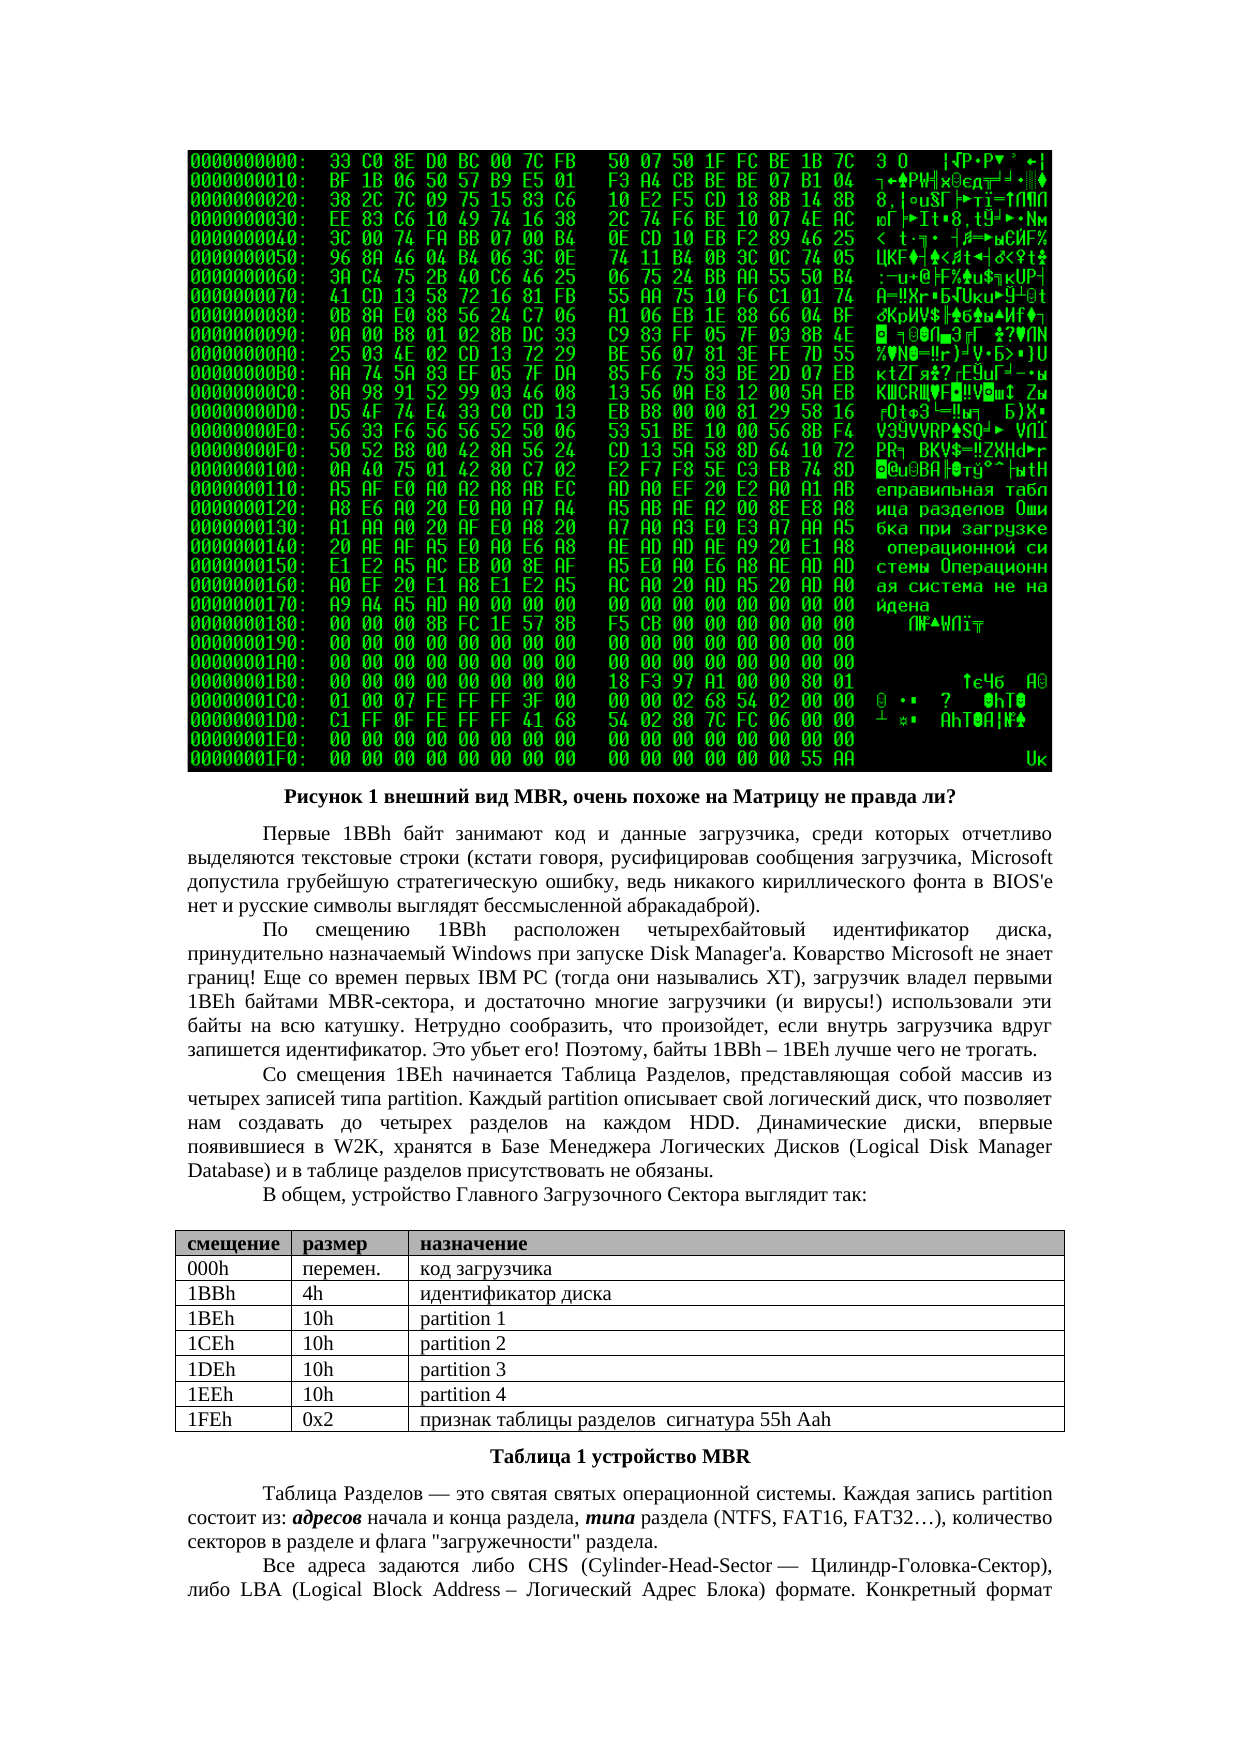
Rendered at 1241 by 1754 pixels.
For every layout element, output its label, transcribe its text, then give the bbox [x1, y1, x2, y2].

table_cell признак таблицы разделов сигнатура 55h Aah [409, 1407, 1064, 1431]
table_cell 10h [292, 1356, 408, 1381]
table_cell 10h [292, 1382, 408, 1406]
text Со смещения 1BEh начинается Таблица Разделов, представляющая собой массив из четырех записей типа partition. Каждый partition описывает свой логический диск, что позволяет нам создавать до четырех разделов на каждом HDD. Динамические диски, впервые появившиеся в W2K, хранятся в Базе Менеджера Логических Дисков (Logical Disk Manager Database) и в таблице разделов присутствовать не обязаны. [187, 1061, 1053, 1182]
text Таблица Разделов — это святая святых операционной системы. Каждая запись partition состоит из: адресов начала и конца раздела, типа раздела (NTFS, FAT16, FAT32…), количество секторов в разделе и флага "загружечности" раздела. [187, 1481, 1053, 1553]
text Первые 1BBh байт занимают код и данные загрузчика, среди которых отчетливо выделяются текстовые строки (кстати говоря, русифицировав сообщения загрузчика, Microsoft допустила грубейшую стратегическую ошибку, ведь никакого кириллического фонта в BIOS'е нет и русские символы выглядят бессмысленной абракадаброй). [187, 821, 1053, 917]
picture [187, 150, 1053, 772]
table_cell 4h [292, 1281, 408, 1305]
table_cell 000h [176, 1256, 291, 1280]
table_cell partition 3 [409, 1356, 1064, 1381]
table_header размер [292, 1231, 408, 1255]
table_cell 1EEh [176, 1382, 291, 1406]
table_cell 1FEh [176, 1407, 291, 1431]
text По смещению 1BBh расположен четырехбайтовый идентификатор диска, принудительно назначаемый Windows при запуске Disk Manager'а. Коварство Microsoft не знает границ! Еще со времен первых IBM PC (тогда они назывались XT), загрузчик владел первыми 1BEh байтами MBR-сектора, и достаточно многие загрузчики (и вирусы!) использовали эти байты на всю катушку. Нетрудно сообразить, что произойдет, если внутрь загрузчика вдруг запишется идентификатор. Это убьет его! Поэтому, байты 1BBh – 1BEh лучше чего не трогать. [187, 917, 1053, 1061]
table_cell 10h [292, 1331, 408, 1355]
table_cell 1BEh [176, 1306, 291, 1330]
text Рисунок 1 внешний вид MBR, очень похоже на Матрицу не правда ли? [187, 784, 1053, 808]
text Таблица 1 устройство MBR [187, 1444, 1053, 1468]
table_header смещение [176, 1231, 291, 1255]
table_header назначение [409, 1231, 1064, 1255]
table_cell 1BBh [176, 1281, 291, 1305]
table_cell код загрузчика [409, 1256, 1064, 1280]
text В общем, устройство Главного Загрузочного Сектора выглядит так: [187, 1182, 1053, 1206]
table_cell идентификатор диска [409, 1281, 1064, 1305]
table_cell перемен. [292, 1256, 408, 1280]
table_cell partition 2 [409, 1331, 1064, 1355]
table_cell partition 1 [409, 1306, 1064, 1330]
table_cell 1CEh [176, 1331, 291, 1355]
table_cell 1DEh [176, 1356, 291, 1381]
text Все адреса задаются либо CHS (Cylinder-Head-Sector — Цилиндр-Головка-Сектор), либо LBA (Logical Block Address – Логический Адрес Блока) формате. Конкретный формат [187, 1553, 1053, 1601]
table_cell 10h [292, 1306, 408, 1330]
table_cell 0x2 [292, 1407, 408, 1431]
table_cell partition 4 [409, 1382, 1064, 1406]
